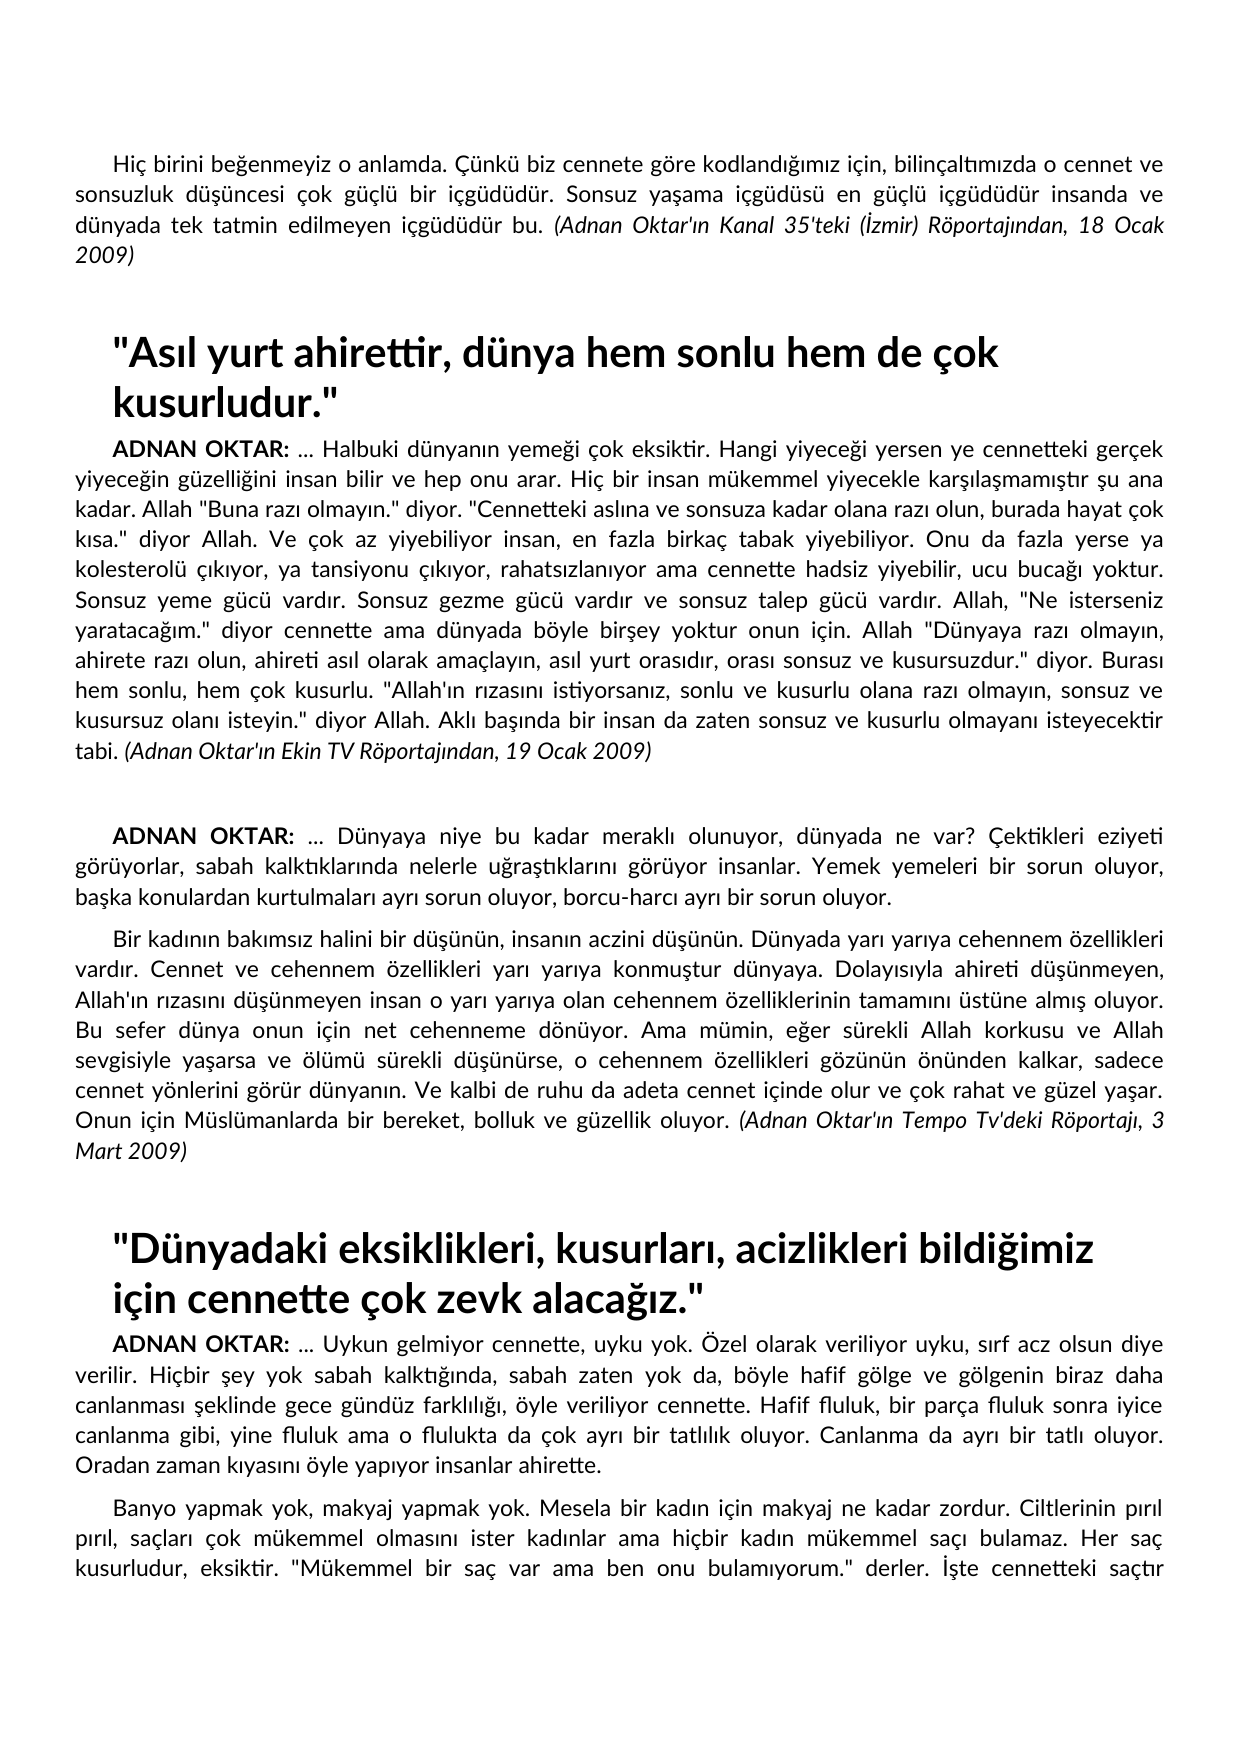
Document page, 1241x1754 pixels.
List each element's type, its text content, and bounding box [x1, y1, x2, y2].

text ADNAN OKTAR: ... Dünyaya niye bu kadar meraklı olunuyor, dünyada ne var? Çektikleri eziyeti görüyorlar, sabah kalktıklarında nelerle uğraştıklarını görüyor insanlar. Yemek yemeleri bir sorun oluyor, başka konulardan kurtulmaları ayrı sorun oluyor, borcu-harcı ayrı bir sorun oluyor. [75, 822, 1165, 910]
subtitle "Dünyadaki eksiklikleri, kusurları, acizlikleri bildiğimiz için cennette çok zevk alacağız." [112, 1222, 1165, 1322]
text ADNAN OKTAR: ... Halbuki dünyanın yemeği çok eksiktir. Hangi yiyeceği yersen ye cennetteki gerçek yiyeceğin güzelliğini insan bilir ve hep onu arar. Hiç bir insan mükemmel yiyecekle karşılaşmamıştır şu ana kadar. Allah "Buna razı olmayın." diyor. "Cennetteki aslına ve sonsuza kadar olana razı olun, burada hayat çok kısa." diyor Allah. Ve çok az yiyebiliyor insan, en fazla birkaç tabak yiyebiliyor. Onu da fazla yerse ya kolesterolü çıkıyor, ya tansiyonu çıkıyor, rahatsızlanıyor ama cennette hadsiz yiyebilir, ucu bucağı yoktur. Sonsuz yeme gücü vardır. Sonsuz gezme gücü vardır ve sonsuz talep gücü vardır. Allah, "Ne isterseniz yaratacağım." diyor cennette ama dünyada böyle birşey yoktur onun için. Allah "Dünyaya razı olmayın, ahirete razı olun, ahireti asıl olarak amaçlayın, asıl yurt orasıdır, orası sonsuz ve kusursuzdur." diyor. Burası hem sonlu, hem çok kusurlu. "Allah'ın rızasını istiyorsanız, sonlu ve kusurlu olana razı olmayın, sonsuz ve kusursuz olanı isteyin." diyor Allah. Aklı başında bir insan da zaten sonsuz ve kusurlu olmayanı isteyecektir tabi. (Adnan Oktar'ın Ekin TV Röportajından, 19 Ocak 2009) [75, 434, 1165, 764]
subtitle "Asıl yurt ahirettir, dünya hem sonlu hem de çok kusurludur." [112, 326, 1165, 426]
text ADNAN OKTAR: ... Uykun gelmiyor cennette, uyku yok. Özel olarak veriliyor uyku, sırf acz olsun diye verilir. Hiçbir şey yok sabah kalktığında, sabah zaten yok da, böyle hafif gölge ve gölgenin biraz daha canlanması şeklinde gece gündüz farklılığı, öyle veriliyor cennette. Hafif fluluk, bir parça fluluk sonra iyice canlanma gibi, yine fluluk ama o flulukta da çok ayrı bir tatlılık oluyor. Canlanma da ayrı bir tatlı oluyor. Oradan zaman kıyasını öyle yapıyor insanlar ahirette. [75, 1330, 1165, 1478]
text Hiç birini beğenmeyiz o anlamda. Çünkü biz cennete göre kodlandığımız için, bilinçaltımızda o cennet ve sonsuzluk düşüncesi çok güçlü bir içgüdüdür. Sonsuz yaşama içgüdüsü en güçlü içgüdüdür insanda ve dünyada tek tatmin edilmeyen içgüdüdür bu. (Adnan Oktar'ın Kanal 35'teki (İzmir) Röportajından, 18 Ocak 2009) [75, 150, 1165, 268]
text Bir kadının bakımsız halini bir düşünün, insanın aczini düşünün. Dünyada yarı yarıya cehennem özellikleri vardır. Cennet ve cehennem özellikleri yarı yarıya konmuştur dünyaya. Dolayısıyla ahireti düşünmeyen, Allah'ın rızasını düşünmeyen insan o yarı yarıya olan cehennem özelliklerinin tamamını üstüne almış oluyor. Bu sefer dünya onun için net cehenneme dönüyor. Ama mümin, eğer sürekli Allah korkusu ve Allah sevgisiyle yaşarsa ve ölümü sürekli düşünürse, o cehennem özellikleri gözünün önünden kalkar, sadece cennet yönlerini görür dünyanın. Ve kalbi de ruhu da adeta cennet içinde olur ve çok rahat ve güzel yaşar. Onun için Müslümanlarda bir bereket, bolluk ve güzellik oluyor. (Adnan Oktar'ın Tempo Tv'deki Röportajı, 3 Mart 2009) [75, 925, 1165, 1164]
text Banyo yapmak yok, makyaj yapmak yok. Mesela bir kadın için makyaj ne kadar zordur. Ciltlerinin pırıl pırıl, saçları çok mükemmel olmasını ister kadınlar ama hiçbir kadın mükemmel saçı bulamaz. Her saç kusurludur, eksiktir. "Mükemmel bir saç var ama ben onu bulamıyorum." derler. İşte cennetteki saçtır [75, 1494, 1165, 1582]
